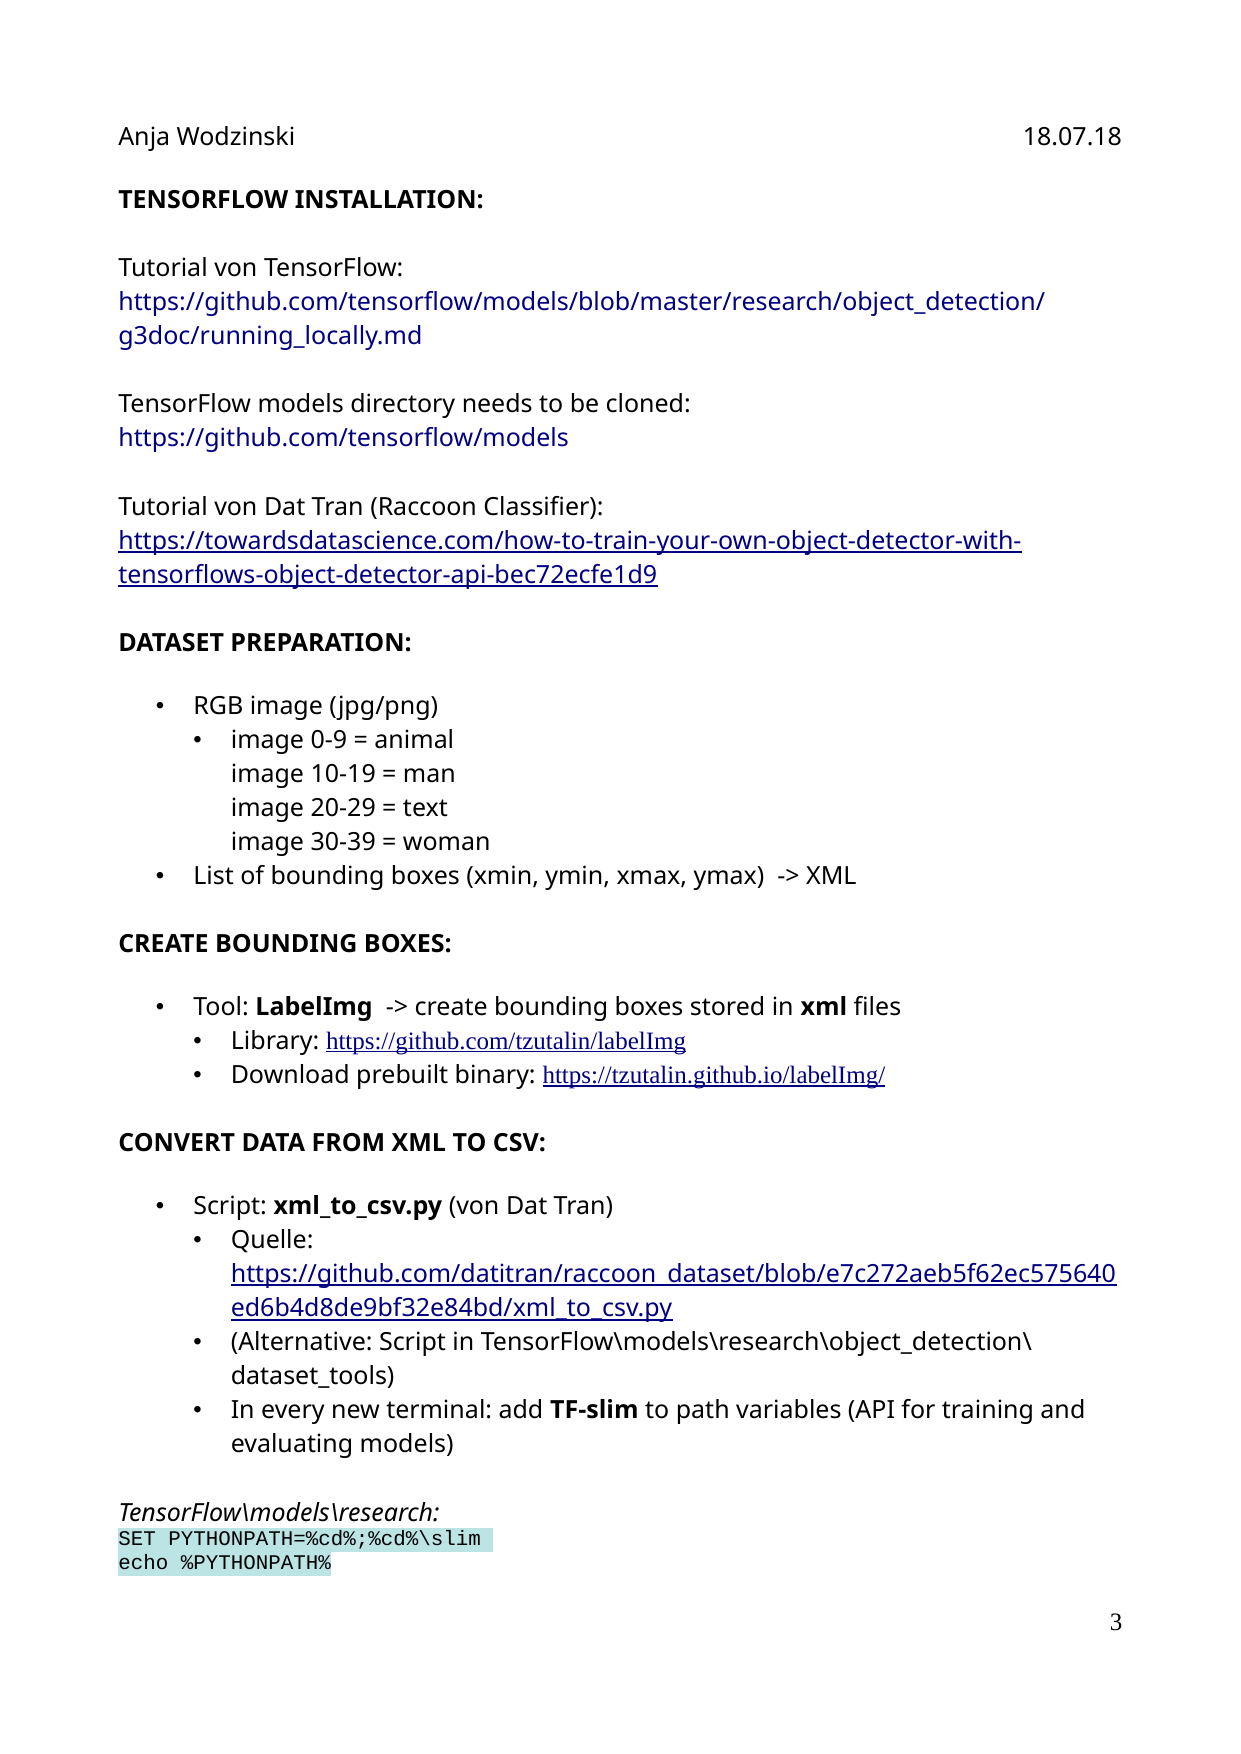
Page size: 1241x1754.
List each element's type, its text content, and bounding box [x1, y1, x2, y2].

list Script: xml_to_csv.py (von Dat Tran) [156, 1188, 1122, 1222]
list In every new terminal: add TF-slim to path variables (API for training and evaluating models) [193, 1392, 1122, 1494]
text echo %PYTHONPATH% [118, 1552, 1122, 1576]
list Tool: LabelImg -> create bounding boxes stored in xml files [156, 988, 1122, 1023]
list List of bounding boxes (xmin, ymin, xmax, ymax) -> XML [156, 858, 1122, 892]
text DATASET PREPARATION: [118, 624, 1122, 658]
text TensorFlow models directory needs to be cloned: [118, 386, 1122, 420]
text Tutorial von Dat Tran (Raccoon Classifier): https://towardsdatascience.com/how-to-train-your-own-object-detector-with-tensorflows-object-detector-api-bec72ecfe1d9 [118, 488, 1122, 590]
list Quelle: https://github.com/datitran/raccoon_dataset/blob/e7c272aeb5f62ec575640ed6b4d8de9bf32e84bd/xml_to_csv.py [193, 1222, 1122, 1324]
text SET PYTHONPATH=%cd%;%cd%\slim [118, 1528, 1122, 1552]
list RGB image (jpg/png) [156, 687, 1122, 721]
text https://github.com/tensorflow/models [118, 420, 1122, 454]
text TENSORFLOW INSTALLATION: [118, 182, 1122, 216]
text https://github.com/tensorflow/models/blob/master/research/object_detection/g3doc/running_locally.md [118, 284, 1122, 352]
text CREATE BOUNDING BOXES: [118, 926, 1122, 988]
list Download prebuilt binary: https://tzutalin.github.io/labelImg/ [193, 1057, 1122, 1091]
list image 0-9 = animal image 10-19 = man image 20-29 = text image 30-39 = woman [193, 721, 1122, 858]
text CONVERT DATA FROM XML TO CSV: [118, 1125, 1122, 1188]
list (Alternative: Script in TensorFlow\models\research\object_detection\dataset_tools) [193, 1324, 1122, 1392]
list Library: https://github.com/tzutalin/labelImg [193, 1023, 1122, 1057]
text TensorFlow\models\research: [118, 1494, 1122, 1528]
text Tutorial von TensorFlow: [118, 250, 1122, 284]
